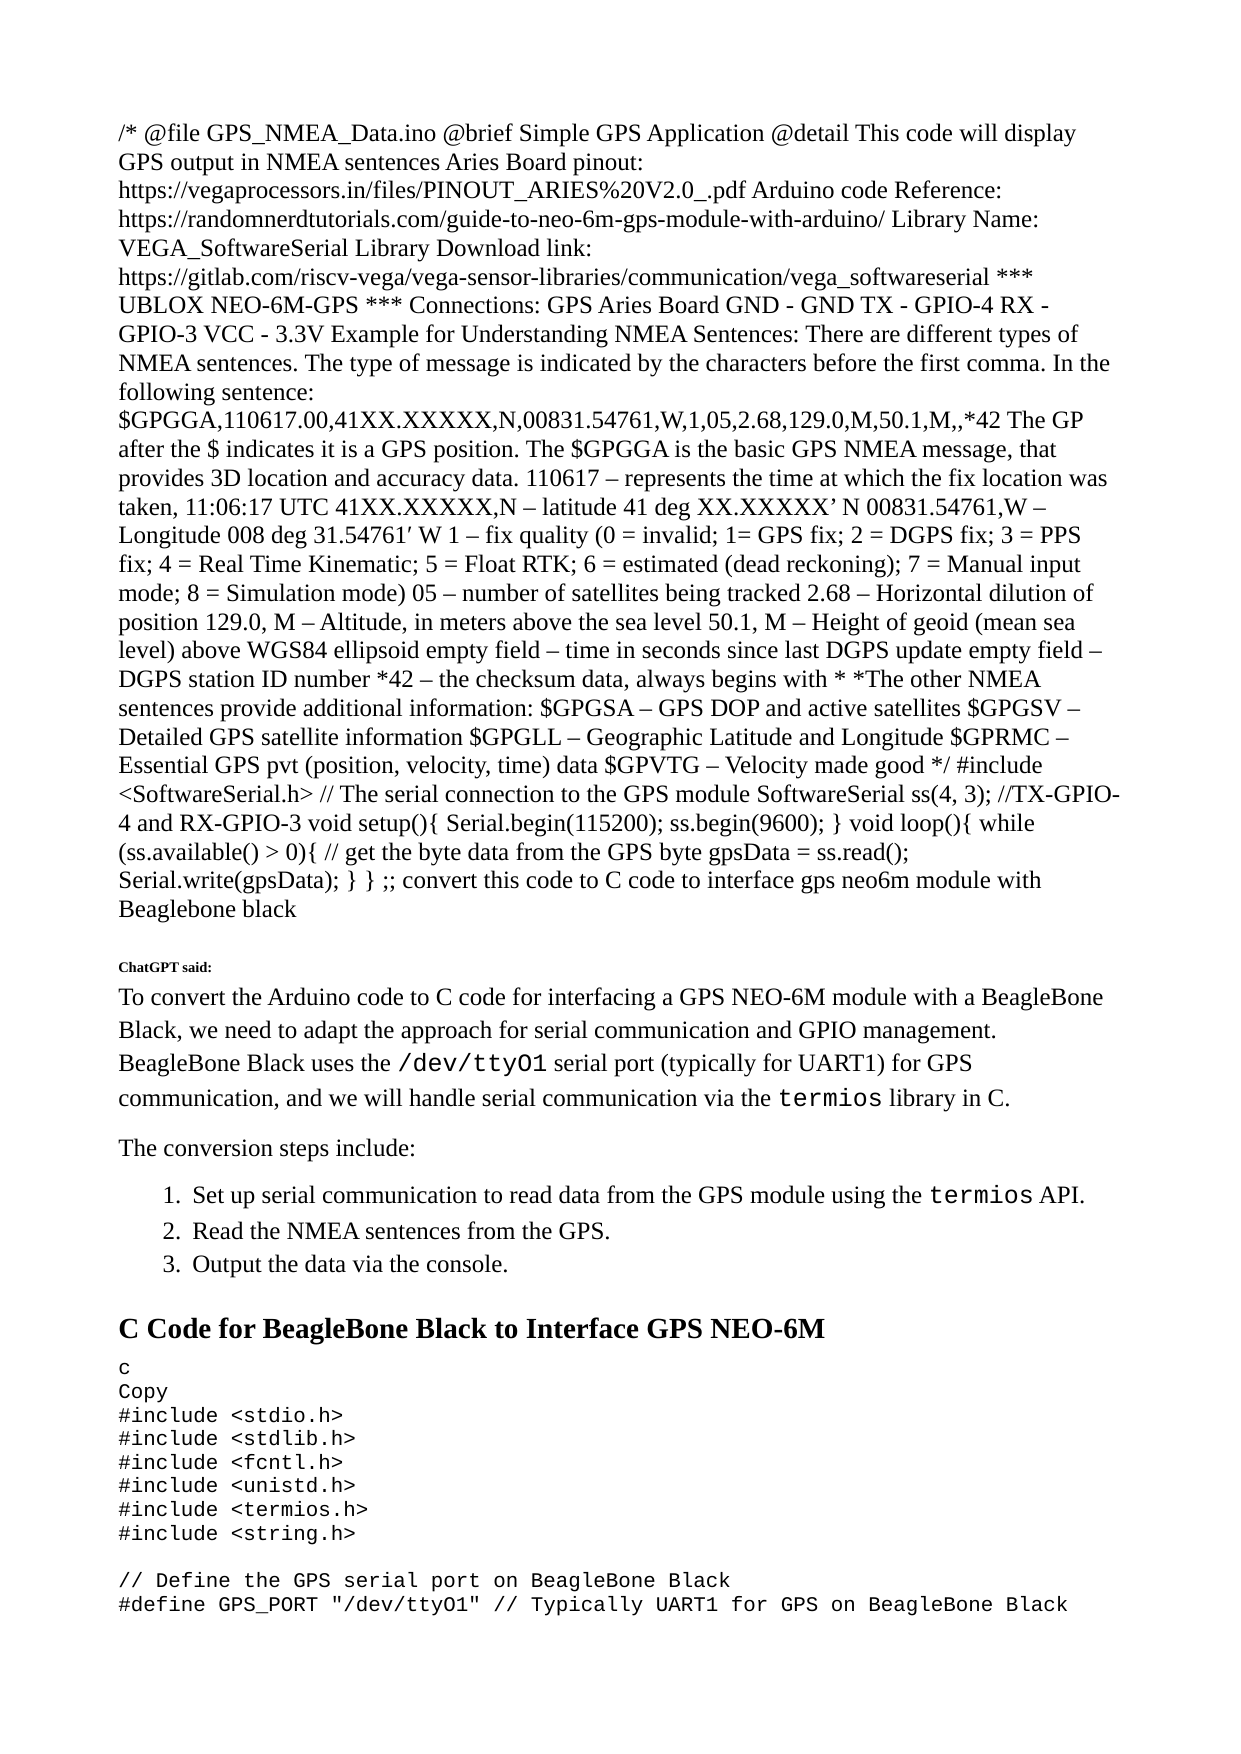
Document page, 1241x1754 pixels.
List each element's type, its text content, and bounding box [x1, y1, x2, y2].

text #include <stdlib.h> [118, 1428, 1122, 1452]
text #include <stdio.h> [118, 1404, 1122, 1428]
text // Define the GPS serial port on BeagleBone Black [118, 1570, 1122, 1594]
text #define GPS_PORT "/dev/ttyO1" // Typically UART1 for GPS on BeagleBone Black [118, 1594, 1122, 1617]
text To convert the Arduino code to C code for interfacing a GPS NEO-6M module with a BeagleBone Black, we need to adapt the approach for serial communication and GPIO management. BeagleBone Black uses the /dev/ttyO1 serial port (typically for UART1) for GPS communication, and we will handle serial communication via the termios library in C. [118, 982, 1122, 1114]
list Set up serial communication to read data from the GPS module using the termios API. [162, 1181, 1122, 1211]
text #include <termios.h> [118, 1499, 1122, 1523]
text #include <fcntl.h> [118, 1452, 1122, 1476]
text #include <string.h> [118, 1523, 1122, 1546]
list Read the NMEA sentences from the GPS. [162, 1216, 1122, 1245]
list Output the data via the console. [162, 1249, 1122, 1278]
text /* @file GPS_NMEA_Data.ino @brief Simple GPS Application @detail This code will display GPS output in NMEA sentences Aries Board pinout: https://vegaprocessors.in/files/PINOUT_ARIES%20V2.0_.pdf Arduino code Reference: https://randomnerdtutorials.com/guide-to-neo-6m-gps-module-with-arduino/ Library Name: VEGA_SoftwareSerial Library Download link: https://gitlab.com/riscv-vega/vega-sensor-libraries/communication/vega_softwareserial *** UBLOX NEO-6M-GPS *** Connections: GPS Aries Board GND - GND TX - GPIO-4 RX - GPIO-3 VCC - 3.3V Example for Understanding NMEA Sentences: There are different types of NMEA sentences. The type of message is indicated by the characters before the first comma. In the following sentence: $GPGGA,110617.00,41XX.XXXXX,N,00831.54761,W,1,05,2.68,129.0,M,50.1,M,,*42 The GP after the $ indicates it is a GPS position. The $GPGGA is the basic GPS NMEA message, that provides 3D location and accuracy data. 110617 – represents the time at which the fix location was taken, 11:06:17 UTC 41XX.XXXXX,N – latitude 41 deg XX.XXXXX’ N 00831.54761,W – Longitude 008 deg 31.54761′ W 1 – fix quality (0 = invalid; 1= GPS fix; 2 = DGPS fix; 3 = PPS fix; 4 = Real Time Kinematic; 5 = Float RTK; 6 = estimated (dead reckoning); 7 = Manual input mode; 8 = Simulation mode) 05 – number of satellites being tracked 2.68 – Horizontal dilution of position 129.0, M – Altitude, in meters above the sea level 50.1, M – Height of geoid (mean sea level) above WGS84 ellipsoid empty field – time in seconds since last DGPS update empty field – DGPS station ID number *42 – the checksum data, always begins with * *The other NMEA sentences provide additional information: $GPGSA – GPS DOP and active satellites $GPGSV – Detailed GPS satellite information $GPGLL – Geographic Latitude and Longitude $GPRMC – Essential GPS pvt (position, velocity, time) data $GPVTG – Velocity made good */ #include <SoftwareSerial.h> // The serial connection to the GPS module SoftwareSerial ss(4, 3); //TX-GPIO-4 and RX-GPIO-3 void setup(){ Serial.begin(115200); ss.begin(9600); } void loop(){ while (ss.available() > 0){ // get the byte data from the GPS byte gpsData = ss.read(); Serial.write(gpsData); } } ;; convert this code to C code to interface gps neo6m module with Beaglebone black [118, 118, 1122, 923]
subtitle ChatGPT said: [118, 959, 1122, 976]
text The conversion steps include: [118, 1133, 1122, 1162]
subtitle C Code for BeagleBone Black to Interface GPS NEO-6M [118, 1311, 1122, 1345]
text c [118, 1357, 1122, 1381]
text Copy [118, 1381, 1122, 1404]
text #include <unistd.h> [118, 1476, 1122, 1499]
